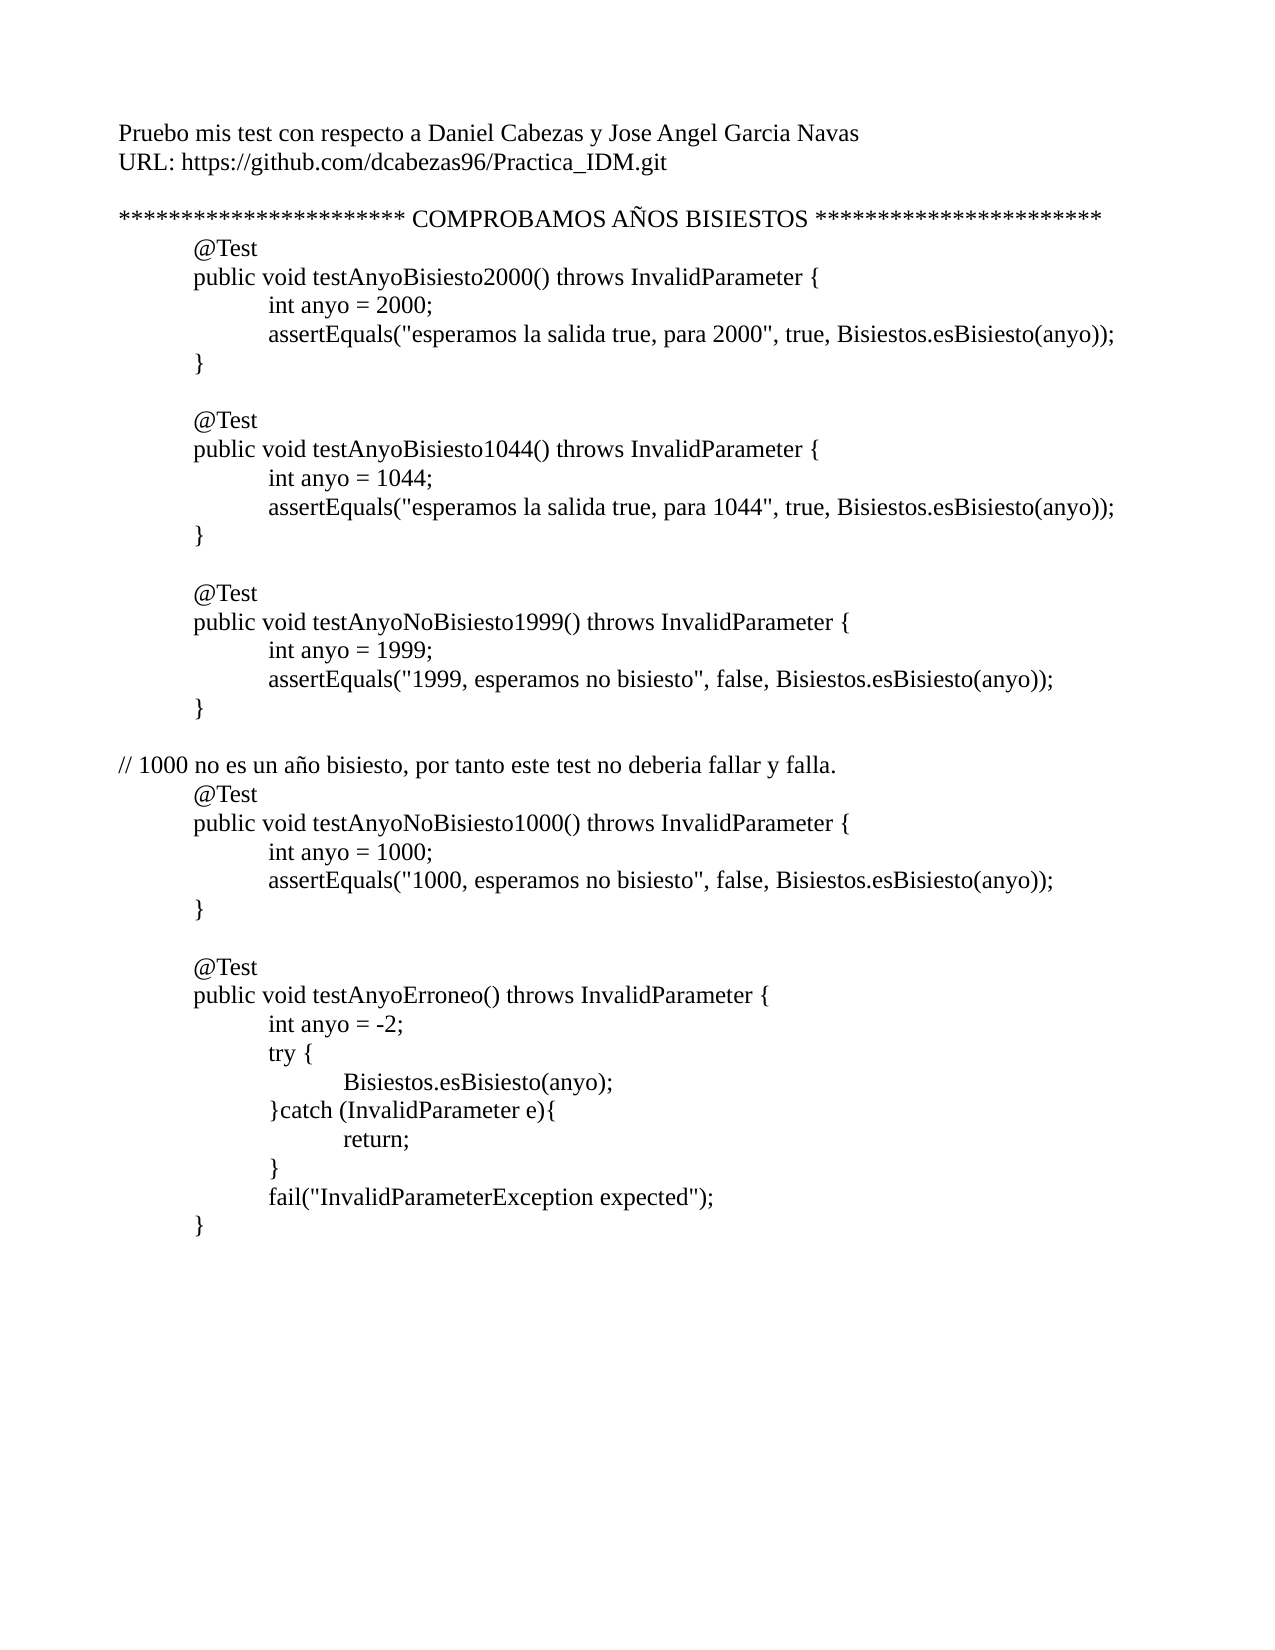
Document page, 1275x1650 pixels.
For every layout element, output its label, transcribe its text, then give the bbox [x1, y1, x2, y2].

text } [118, 348, 1157, 377]
text Bisiestos.esBisiesto(anyo); [118, 1067, 1157, 1096]
text public void testAnyoBisiesto2000() throws InvalidParameter { [118, 262, 1157, 291]
text *********************** COMPROBAMOS AÑOS BISIESTOS *********************** [118, 204, 1157, 233]
text int anyo = 1000; [118, 837, 1157, 866]
text } [118, 693, 1157, 722]
text public void testAnyoErroneo() throws InvalidParameter { [118, 981, 1157, 1009]
text try { [118, 1038, 1157, 1067]
text assertEquals("esperamos la salida true, para 1044", true, Bisiestos.esBisiesto(anyo)); [118, 492, 1157, 521]
text @Test [118, 578, 1157, 607]
text @Test [118, 233, 1157, 262]
text Pruebo mis test con respecto a Daniel Cabezas y Jose Angel Garcia Navas [118, 118, 1157, 147]
text } [118, 521, 1157, 549]
text public void testAnyoNoBisiesto1000() throws InvalidParameter { [118, 808, 1157, 837]
text return; [118, 1124, 1157, 1153]
text assertEquals("esperamos la salida true, para 2000", true, Bisiestos.esBisiesto(anyo)); [118, 319, 1157, 348]
text public void testAnyoBisiesto1044() throws InvalidParameter { [118, 434, 1157, 463]
text int anyo = 1044; [118, 463, 1157, 492]
text int anyo = 2000; [118, 291, 1157, 319]
text public void testAnyoNoBisiesto1999() throws InvalidParameter { [118, 607, 1157, 636]
text @Test [118, 406, 1157, 434]
text @Test [118, 779, 1157, 808]
text assertEquals("1000, esperamos no bisiesto", false, Bisiestos.esBisiesto(anyo)); [118, 866, 1157, 894]
text URL: https://github.com/dcabezas96/Practica_IDM.git [118, 147, 1157, 176]
text int anyo = 1999; [118, 636, 1157, 664]
text // 1000 no es un año bisiesto, por tanto este test no deberia fallar y falla. [118, 751, 1157, 779]
text } [118, 1153, 1157, 1182]
text } [118, 894, 1157, 923]
text assertEquals("1999, esperamos no bisiesto", false, Bisiestos.esBisiesto(anyo)); [118, 664, 1157, 693]
text } [118, 1211, 1157, 1239]
text }catch (InvalidParameter e){ [118, 1096, 1157, 1124]
text @Test [118, 952, 1157, 981]
text fail("InvalidParameterException expected"); [118, 1182, 1157, 1211]
text int anyo = -2; [118, 1009, 1157, 1038]
